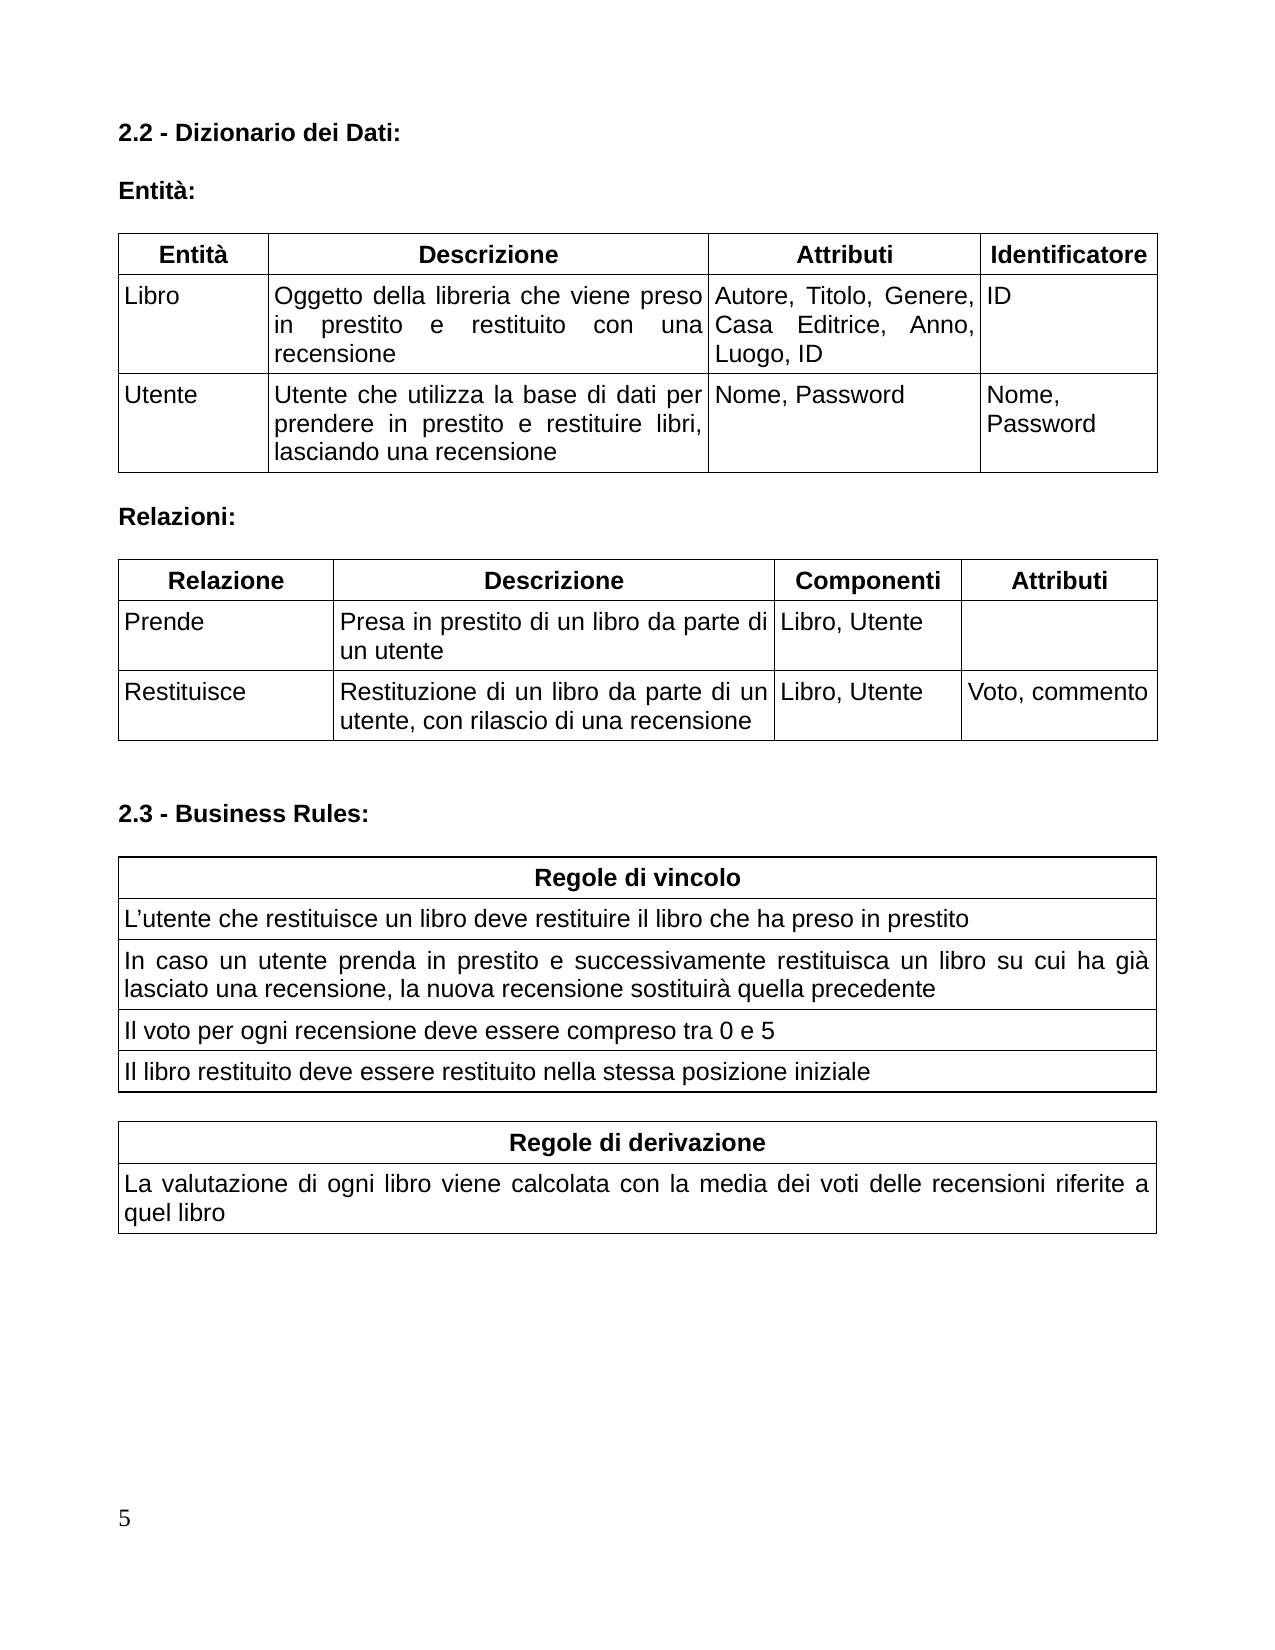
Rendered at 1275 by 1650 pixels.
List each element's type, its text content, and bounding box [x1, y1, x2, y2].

table_cell Oggetto della libreria che viene preso in prestito e restituito con una recensione [269, 275, 708, 373]
table_header Relazione [119, 560, 333, 600]
text 2.2 - Dizionario dei Dati: [118, 118, 1157, 147]
table_cell Libro [119, 275, 268, 373]
table_cell Utente che utilizza la base di dati per prendere in prestito e restituire libri, lasciando una recensione [269, 374, 708, 472]
table_cell La valutazione di ogni libro viene calcolata con la media dei voti delle recensioni riferite a quel libro [119, 1164, 1156, 1232]
table_cell Restituzione di un libro da parte di un utente, con rilascio di una recensione [334, 671, 774, 740]
table_header Attributi [962, 560, 1157, 600]
text 2.3 - Business Rules: [118, 799, 1157, 828]
table_header Identificatore [981, 234, 1157, 274]
table_cell Voto, commento [962, 671, 1157, 740]
table_cell Libro, Utente [775, 601, 961, 670]
table_cell Utente [119, 374, 268, 472]
table_header Entità [119, 234, 268, 274]
table_cell L’utente che restituisce un libro deve restituire il libro che ha preso in prestito [119, 899, 1156, 939]
table_cell Libro, Utente [775, 671, 961, 740]
table_cell Prende [119, 601, 333, 670]
text Relazioni: [118, 502, 1157, 530]
table_header Regole di derivazione [119, 1122, 1156, 1162]
table_cell In caso un utente prenda in prestito e successivamente restituisca un libro su cui ha già lasciato una recensione, la nuova recensione sostituirà quella precedente [119, 940, 1156, 1009]
table_header Componenti [775, 560, 961, 600]
table_cell [962, 601, 1157, 670]
table_cell ID [981, 275, 1157, 373]
table_header Descrizione [334, 560, 774, 600]
table_header Regole di vincolo [119, 858, 1156, 898]
table_header Descrizione [269, 234, 708, 274]
table_cell Nome, Password [981, 374, 1157, 472]
text Entità: [118, 176, 1157, 204]
table_cell Il voto per ogni recensione deve essere compreso tra 0 e 5 [119, 1010, 1156, 1050]
table_cell Autore, Titolo, Genere, Casa Editrice, Anno, Luogo, ID [709, 275, 980, 373]
table_cell Restituisce [119, 671, 333, 740]
table_cell Il libro restituito deve essere restituito nella stessa posizione iniziale [119, 1051, 1156, 1091]
table_header Attributi [709, 234, 980, 274]
table_cell Nome, Password [709, 374, 980, 472]
table_cell Presa in prestito di un libro da parte di un utente [334, 601, 774, 670]
